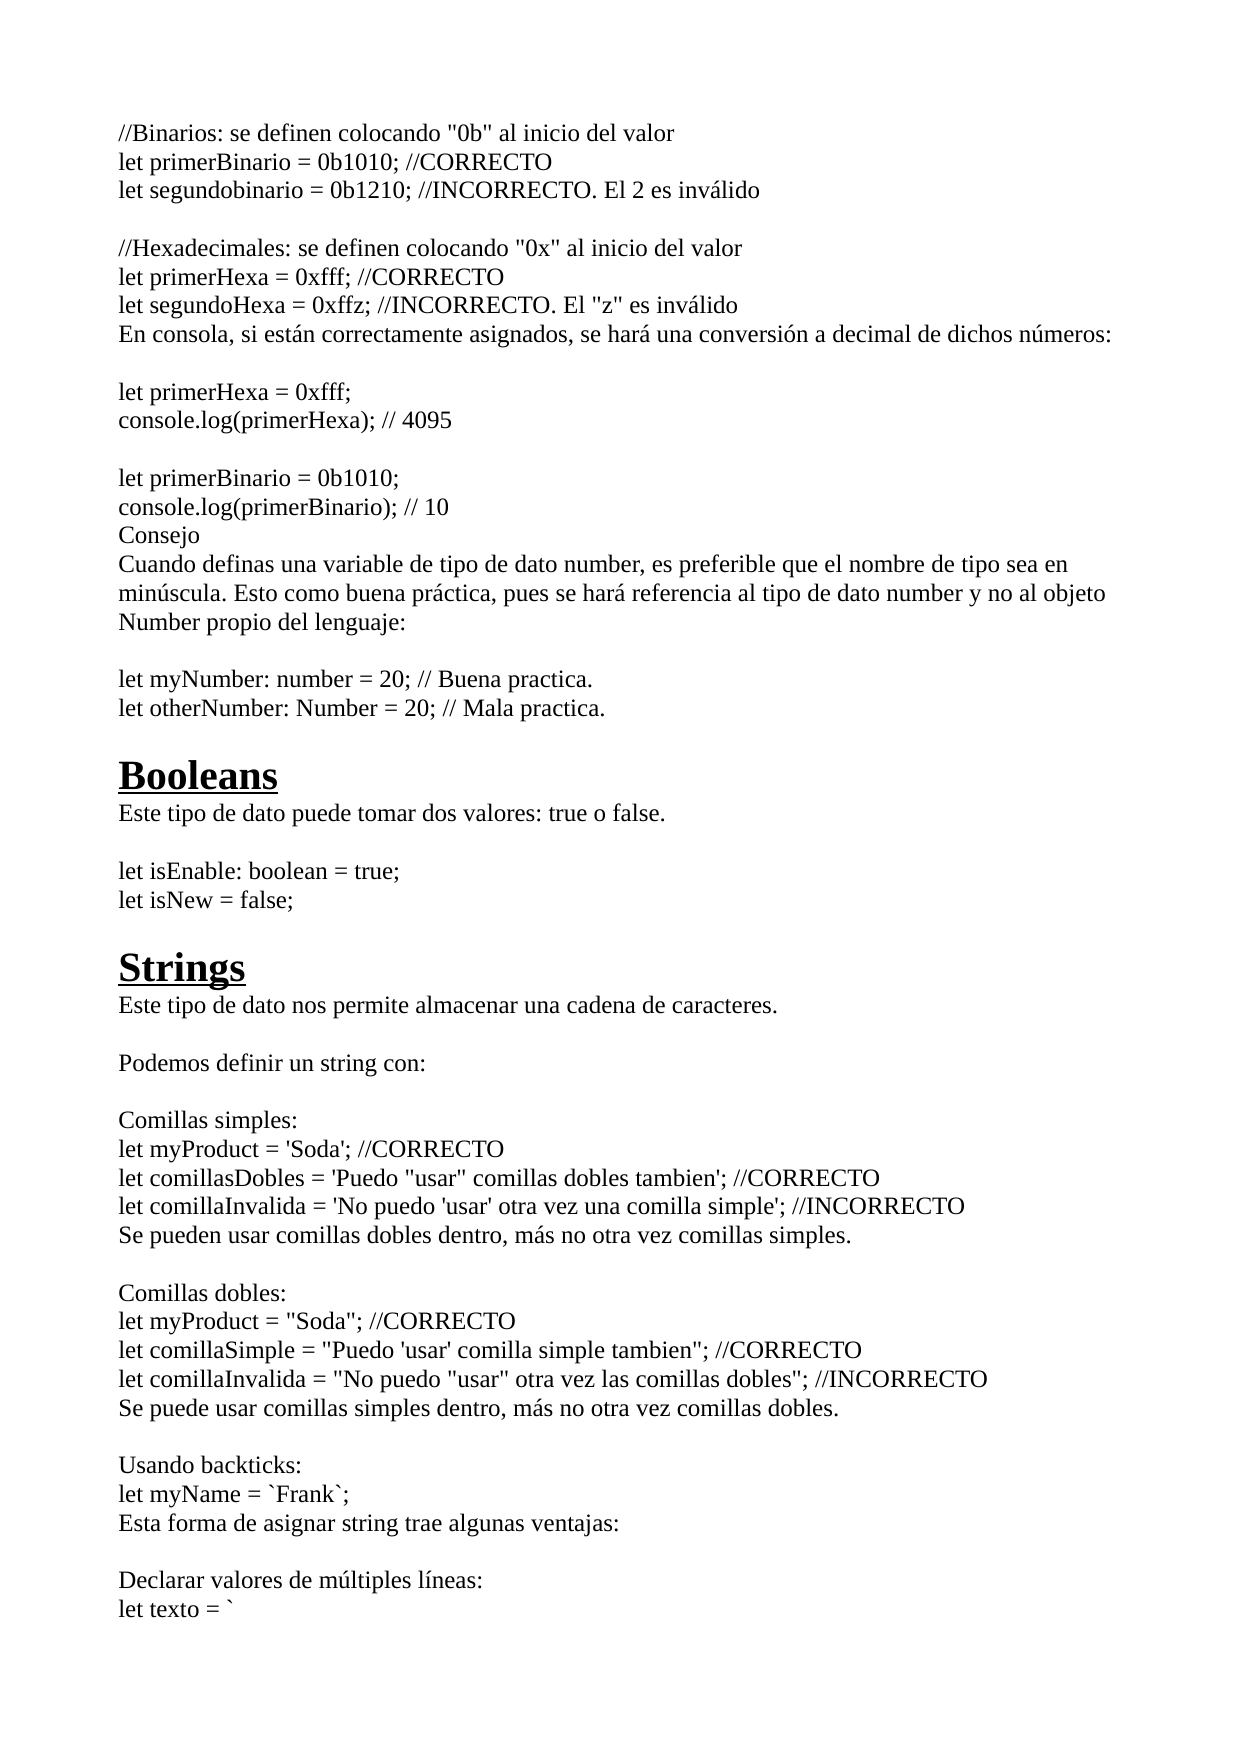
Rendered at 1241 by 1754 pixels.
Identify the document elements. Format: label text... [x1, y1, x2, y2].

text En consola, si están correctamente asignados, se hará una conversión a decimal de dichos números: [118, 319, 1122, 348]
text Comillas dobles: [118, 1278, 1122, 1306]
text Strings [118, 942, 1122, 990]
text Esta forma de asignar string trae algunas ventajas: [118, 1508, 1122, 1536]
text console.log(primerBinario); // 10 [118, 492, 1122, 521]
text Booleans [118, 751, 1122, 798]
text let myName = `Frank`; [118, 1479, 1122, 1508]
text let texto = ` [118, 1594, 1122, 1623]
text let myProduct = 'Soda'; //CORRECTO [118, 1134, 1122, 1163]
text Se pueden usar comillas dobles dentro, más no otra vez comillas simples. [118, 1220, 1122, 1249]
text Podemos definir un string con: [118, 1048, 1122, 1076]
text let segundobinario = 0b1210; //INCORRECTO. El 2 es inválido [118, 176, 1122, 204]
text //Binarios: se definen colocando "0b" al inicio del valor [118, 118, 1122, 147]
text let primerBinario = 0b1010; [118, 463, 1122, 492]
text Comillas simples: [118, 1105, 1122, 1134]
text let comillaInvalida = "No puedo "usar" otra vez las comillas dobles"; //INCORRECTO [118, 1364, 1122, 1393]
text console.log(primerHexa); // 4095 [118, 406, 1122, 434]
text let otherNumber: Number = 20; // Mala practica. [118, 693, 1122, 722]
text Se puede usar comillas simples dentro, más no otra vez comillas dobles. [118, 1393, 1122, 1421]
text let primerHexa = 0xfff; [118, 377, 1122, 406]
text let comillaSimple = "Puedo 'usar' comilla simple tambien"; //CORRECTO [118, 1335, 1122, 1364]
text Consejo [118, 521, 1122, 549]
text let myProduct = "Soda"; //CORRECTO [118, 1306, 1122, 1335]
text let primerHexa = 0xfff; //CORRECTO [118, 262, 1122, 291]
text Este tipo de dato nos permite almacenar una cadena de caracteres. [118, 990, 1122, 1019]
text Este tipo de dato puede tomar dos valores: true o false. [118, 798, 1122, 827]
text Usando backticks: [118, 1450, 1122, 1479]
text Cuando definas una variable de tipo de dato number, es preferible que el nombre de tipo sea en minúscula. Esto como buena práctica, pues se hará referencia al tipo de dato number y no al objeto Number propio del lenguaje: [118, 549, 1122, 636]
text let comillaInvalida = 'No puedo 'usar' otra vez una comilla simple'; //INCORRECTO [118, 1191, 1122, 1220]
text let isNew = false; [118, 885, 1122, 913]
text //Hexadecimales: se definen colocando "0x" al inicio del valor [118, 233, 1122, 262]
text Declarar valores de múltiples líneas: [118, 1565, 1122, 1594]
text let isEnable: boolean = true; [118, 856, 1122, 885]
text let myNumber: number = 20; // Buena practica. [118, 664, 1122, 693]
text let primerBinario = 0b1010; //CORRECTO [118, 147, 1122, 176]
text let segundoHexa = 0xffz; //INCORRECTO. El "z" es inválido [118, 291, 1122, 319]
text let comillasDobles = 'Puedo "usar" comillas dobles tambien'; //CORRECTO [118, 1163, 1122, 1191]
